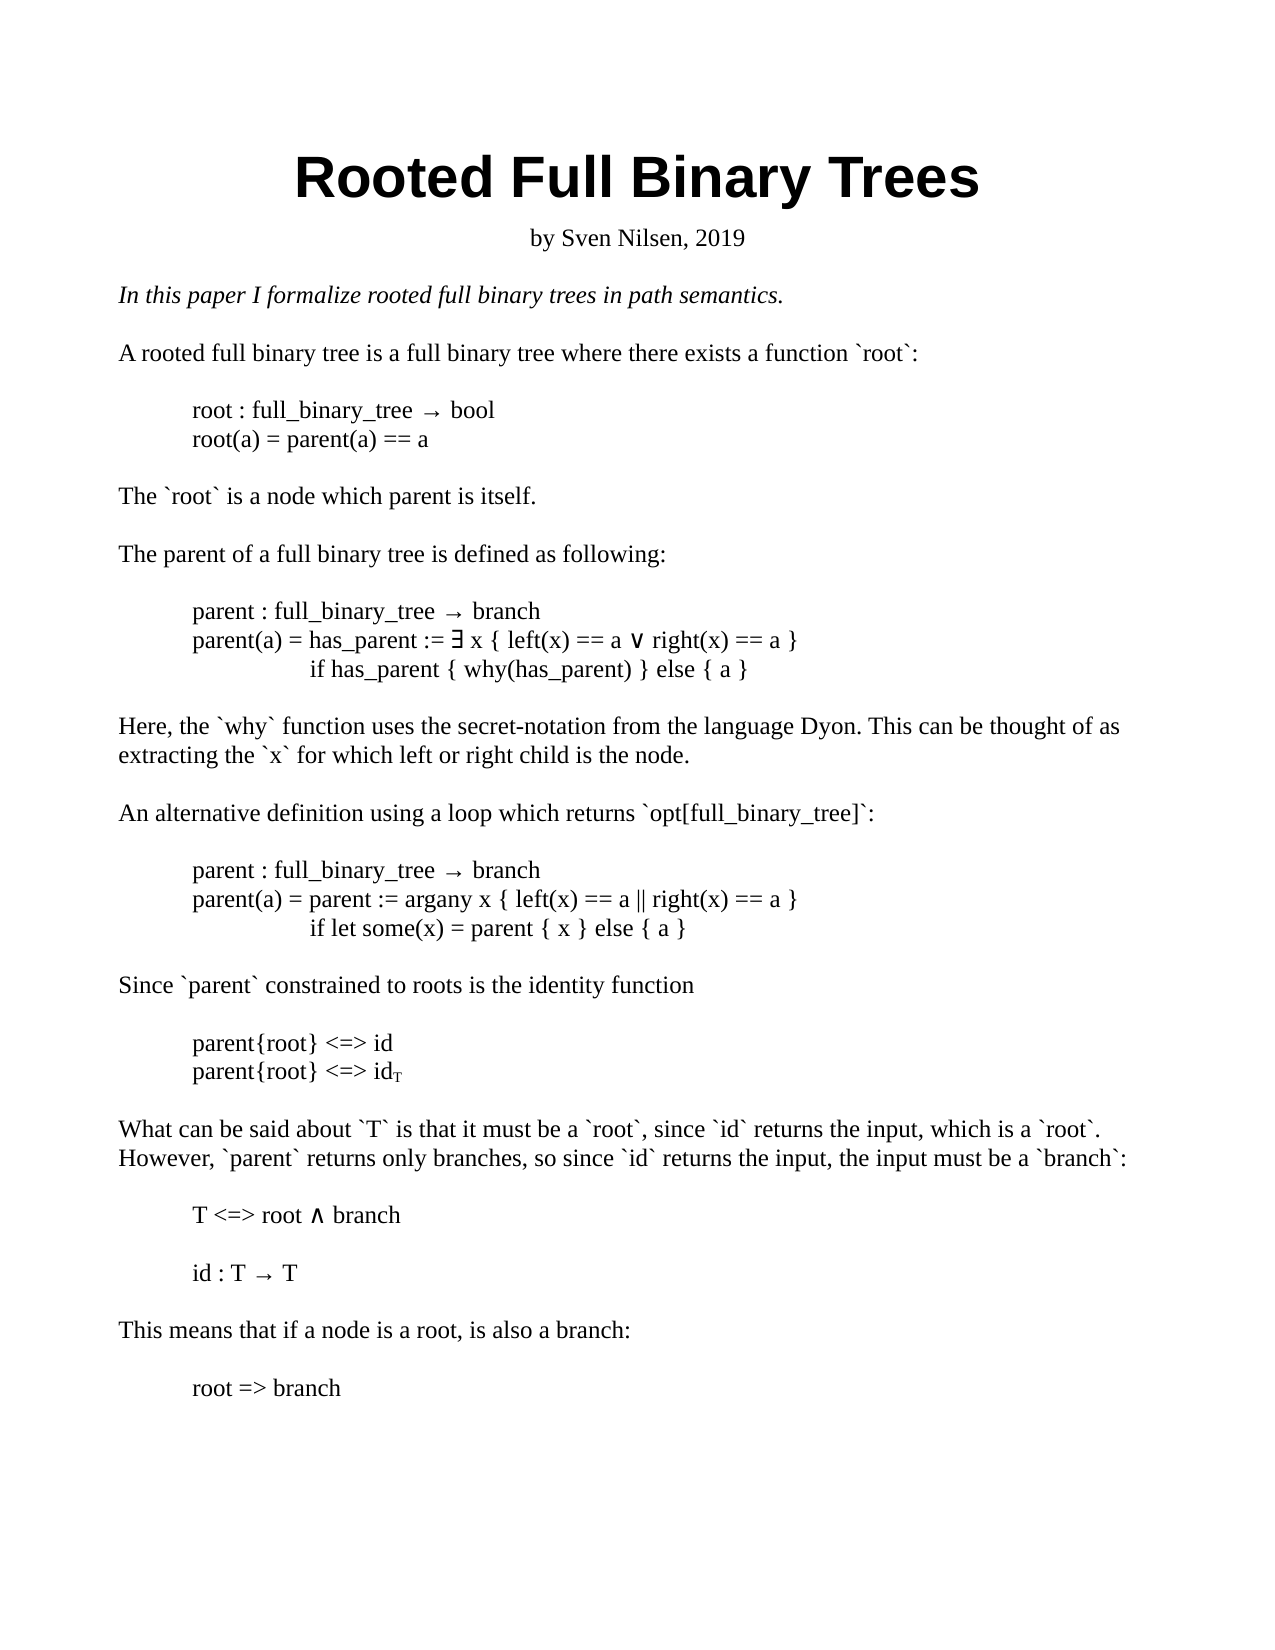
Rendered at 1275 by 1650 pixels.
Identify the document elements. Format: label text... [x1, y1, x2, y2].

text parent{root} <=> idT [118, 1056, 1157, 1085]
text if has_parent { why(has_parent) } else { a } [118, 654, 1157, 683]
text parent{root} <=> id [118, 1028, 1157, 1056]
title Rooted Full Binary Trees [118, 143, 1157, 210]
text root => branch [118, 1373, 1157, 1401]
text parent(a) = has_parent := ∃ x { left(x) == a ∨ right(x) == a } [118, 625, 1157, 654]
text root(a) = parent(a) == a [118, 424, 1157, 453]
text The `root` is a node which parent is itself. [118, 481, 1157, 510]
text Here, the `why` function uses the secret-notation from the language Dyon. This can be thought of as extracting the `x` for which left or right child is the node. [118, 711, 1157, 769]
text parent : full_binary_tree → branch [118, 855, 1157, 884]
text An alternative definition using a loop which returns `opt[full_binary_tree]`: [118, 798, 1157, 826]
text In this paper I formalize rooted full binary trees in path semantics. [118, 280, 1157, 309]
text T <=> root ∧ branch [118, 1200, 1157, 1229]
text A rooted full binary tree is a full binary tree where there exists a function `root`: [118, 338, 1157, 366]
text id : T → T [118, 1258, 1157, 1286]
text This means that if a node is a root, is also a branch: [118, 1315, 1157, 1344]
text root : full_binary_tree → bool [118, 395, 1157, 424]
text parent(a) = parent := argany x { left(x) == a || right(x) == a } [118, 884, 1157, 913]
text The parent of a full binary tree is defined as following: [118, 539, 1157, 568]
text if let some(x) = parent { x } else { a } [118, 913, 1157, 941]
text parent : full_binary_tree → branch [118, 596, 1157, 625]
text What can be said about `T` is that it must be a `root`, since `id` returns the input, which is a `root`. However, `parent` returns only branches, so since `id` returns the input, the input must be a `branch`: [118, 1114, 1157, 1171]
text Since `parent` constrained to roots is the identity function [118, 970, 1157, 999]
text by Sven Nilsen, 2019 [118, 223, 1157, 251]
